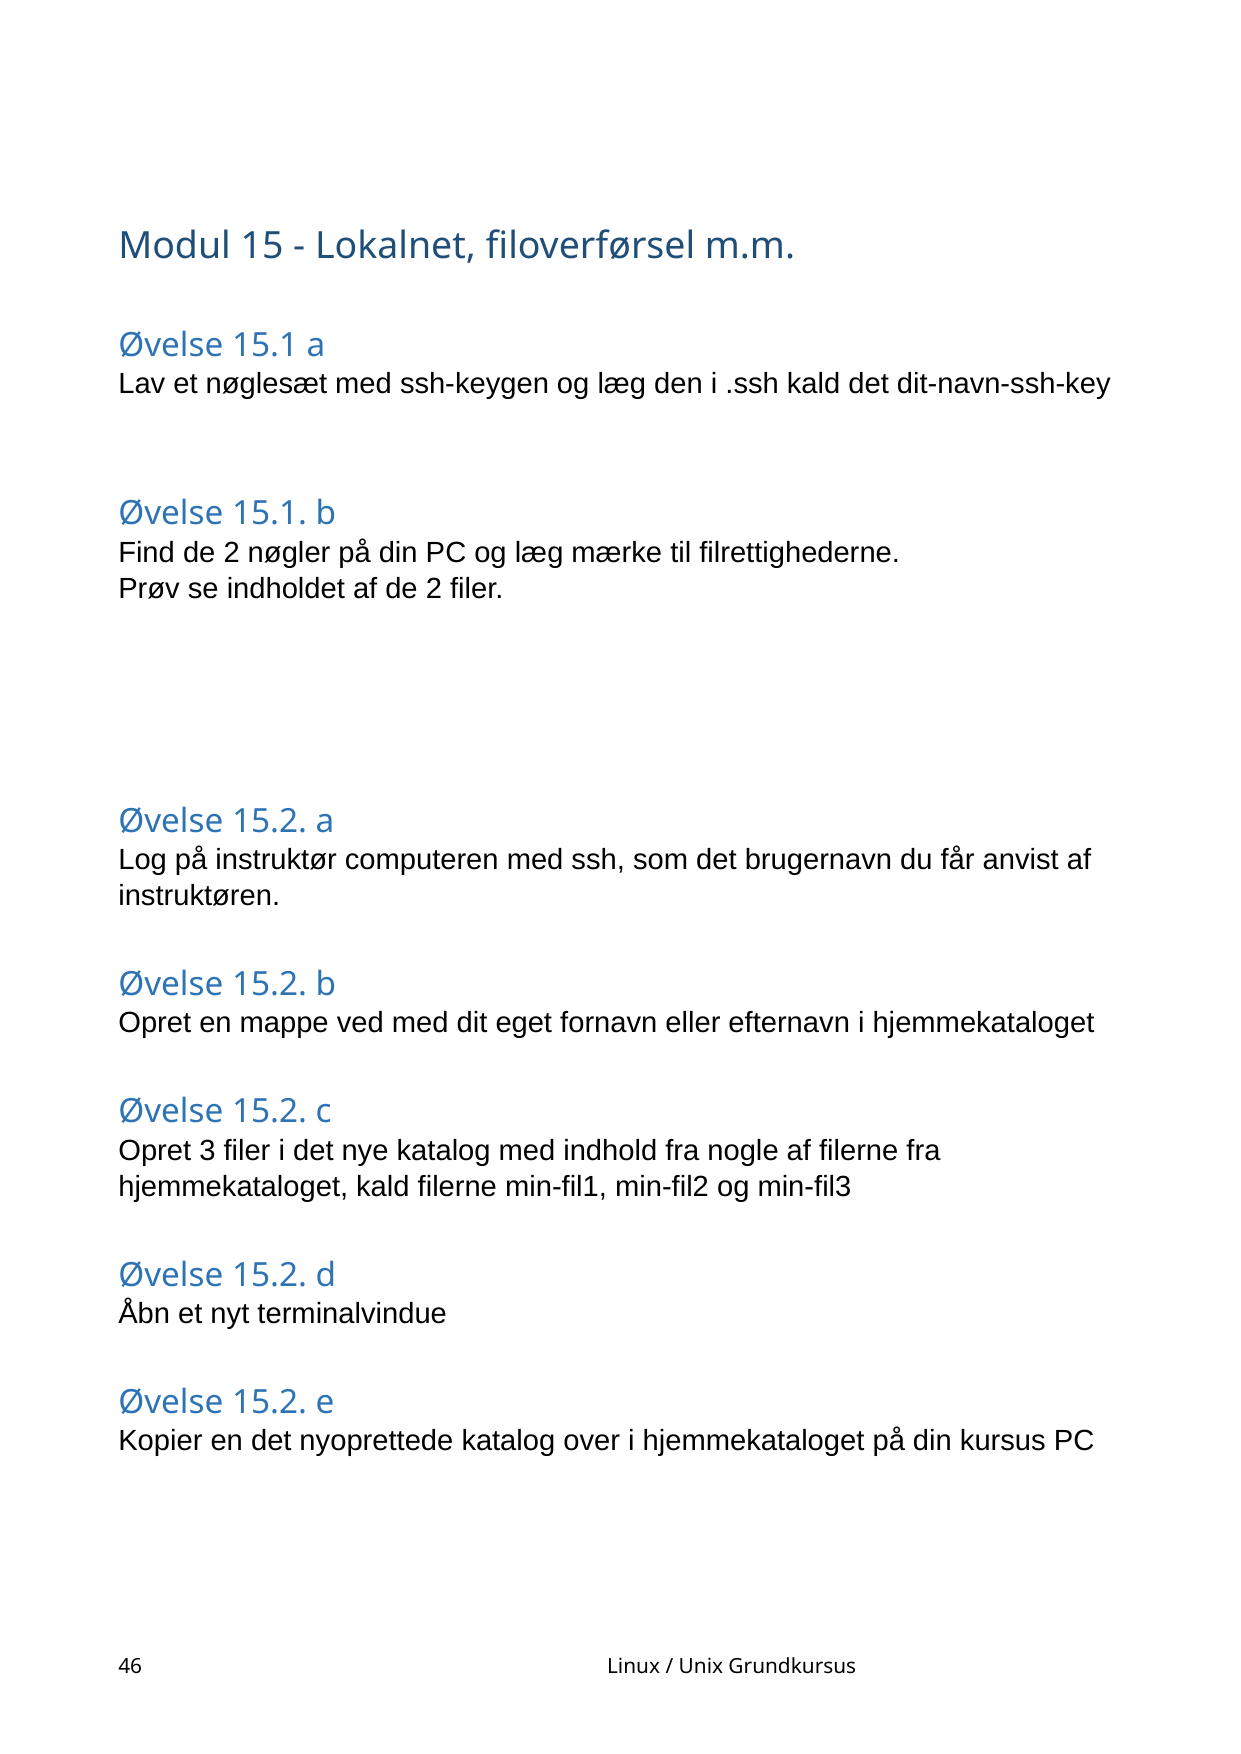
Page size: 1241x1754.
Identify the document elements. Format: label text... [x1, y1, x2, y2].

text Kopier en det nyoprettede katalog over i hjemmekataloget på din kursus PC [118, 1423, 1122, 1457]
text Opret 3 filer i det nye katalog med indhold fra nogle af filerne fra hjemmekataloget, kald filerne min-fil1, min-fil2 og min-fil3 [118, 1133, 1122, 1202]
text Find de 2 nøgler på din PC og læg mærke til filrettighederne. Prøv se indholdet af de 2 filer. [118, 534, 1122, 604]
subtitle Øvelse 15.2. a [118, 796, 1122, 842]
subtitle Øvelse 15.2. d [118, 1251, 1122, 1296]
text Lav et nøglesæt med ssh-keygen og læg den i .ssh kald det dit-navn-ssh-key [118, 366, 1122, 400]
text Opret en mappe ved med dit eget fornavn eller efternavn i hjemmekataloget [118, 1005, 1122, 1039]
subtitle Øvelse 15.1 a [118, 321, 1122, 366]
subtitle Øvelse 15.2. e [118, 1378, 1122, 1423]
text Åbn et nyt terminalvindue [118, 1296, 1122, 1329]
text Log på instruktør computeren med ssh, som det brugernavn du får anvist af instruktøren. [118, 842, 1122, 912]
subtitle Øvelse 15.2. c [118, 1087, 1122, 1133]
subtitle Modul 15 - Lokalnet, filoverførsel m.m. [118, 219, 1122, 270]
subtitle Øvelse 15.2. b [118, 960, 1122, 1005]
subtitle Øvelse 15.1. b [118, 489, 1122, 534]
